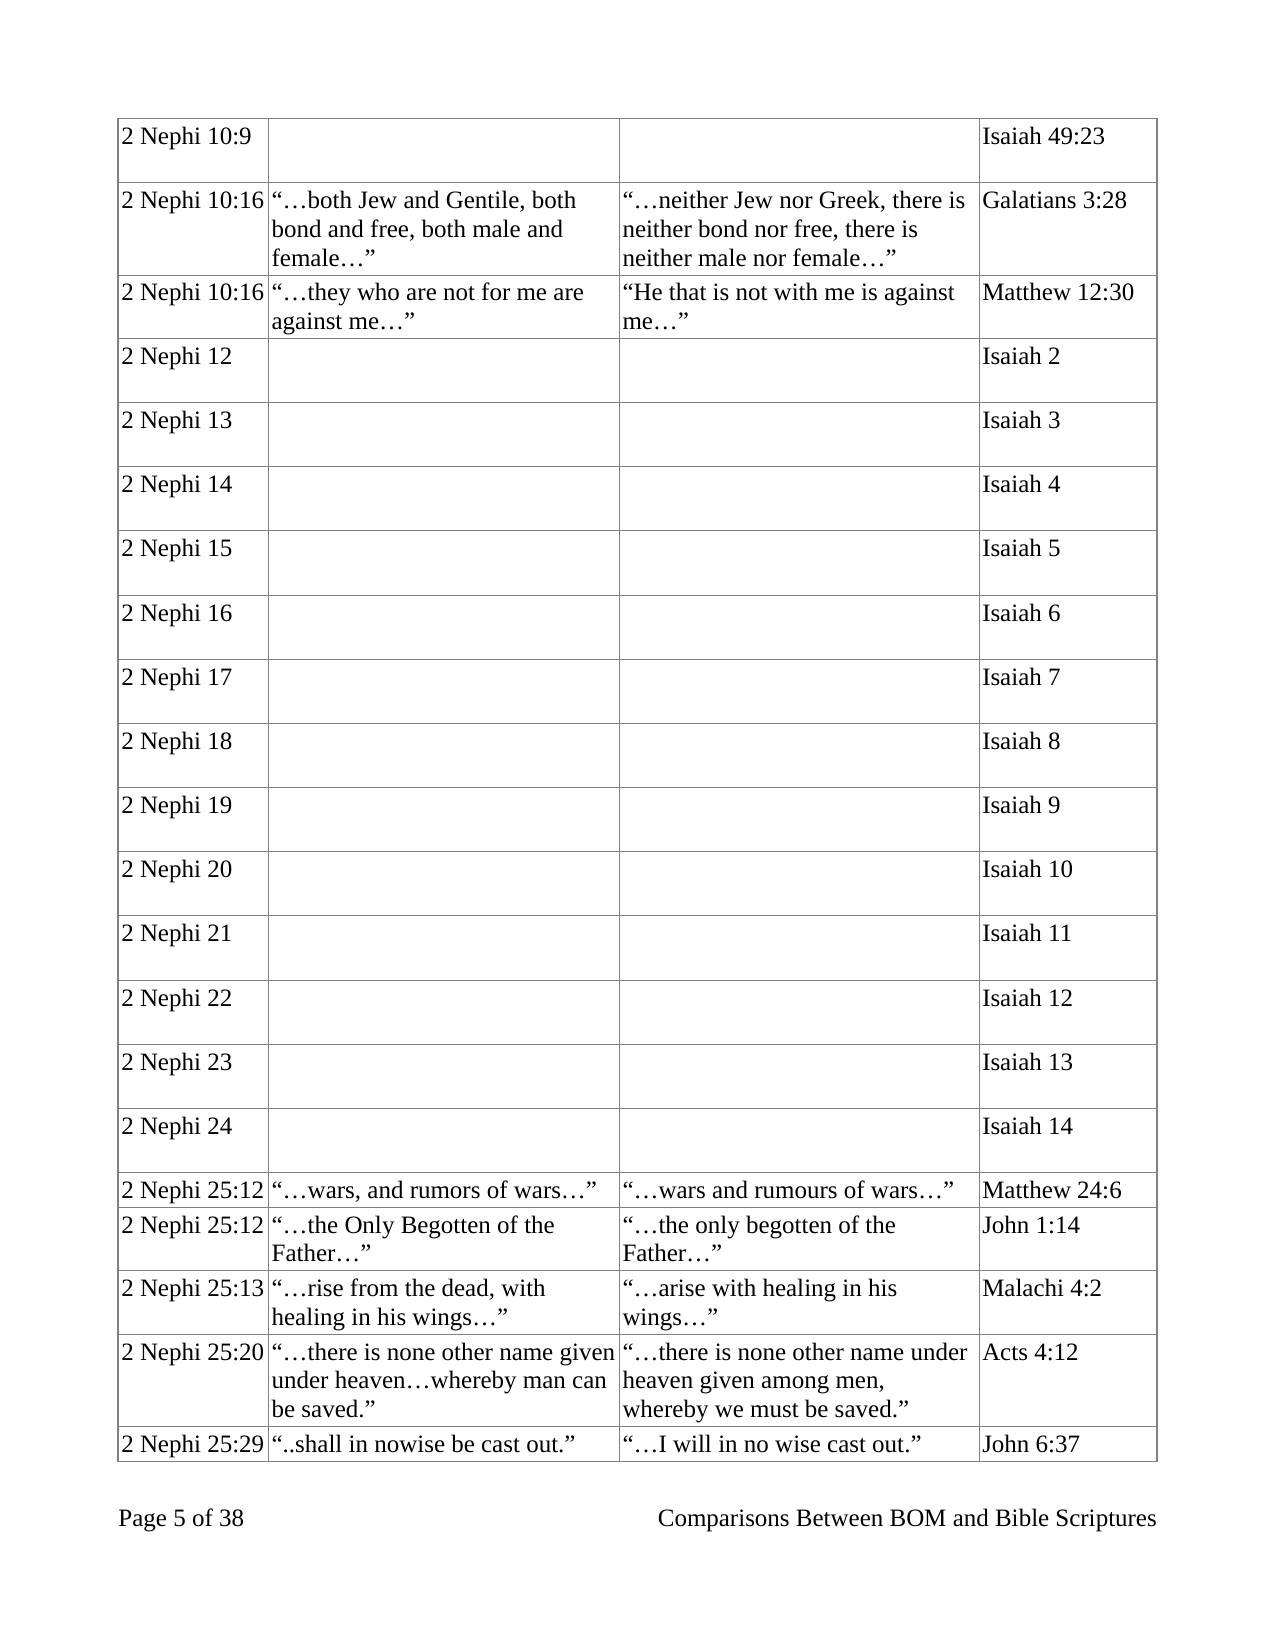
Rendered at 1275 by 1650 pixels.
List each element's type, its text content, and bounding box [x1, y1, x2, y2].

table_cell Matthew 12:30 [980, 276, 1156, 338]
table_cell “…the only begotten of the Father…” [620, 1208, 979, 1270]
table_cell [620, 596, 979, 659]
table_cell 2 Nephi 23 [119, 1045, 268, 1108]
table_cell Matthew 24:6 [980, 1173, 1156, 1207]
table_cell 2 Nephi 22 [119, 981, 268, 1044]
table_cell “…they who are not for me are against me…” [269, 276, 619, 338]
table_cell 2 Nephi 19 [119, 788, 268, 851]
table_cell [620, 724, 979, 787]
table_cell Isaiah 7 [980, 660, 1156, 723]
table_cell [269, 660, 619, 723]
table_cell 2 Nephi 18 [119, 724, 268, 787]
table_cell [620, 119, 979, 182]
table_cell 2 Nephi 25:12 [119, 1173, 268, 1207]
table_cell [620, 916, 979, 979]
table_cell Isaiah 6 [980, 596, 1156, 659]
table_cell 2 Nephi 10:16 [119, 183, 268, 274]
table_cell [620, 1109, 979, 1172]
table_cell John 6:37 [980, 1427, 1156, 1461]
table_cell Isaiah 9 [980, 788, 1156, 851]
table_cell [620, 660, 979, 723]
table_cell 2 Nephi 20 [119, 852, 268, 915]
table_cell [269, 596, 619, 659]
table_cell Isaiah 5 [980, 531, 1156, 594]
table_cell 2 Nephi 25:12 [119, 1208, 268, 1270]
table_cell [269, 916, 619, 979]
table_cell 2 Nephi 15 [119, 531, 268, 594]
table_cell [620, 467, 979, 530]
table_cell “…there is none other name given under heaven…whereby man can be saved.” [269, 1335, 619, 1426]
table_cell Isaiah 4 [980, 467, 1156, 530]
table_cell [269, 339, 619, 402]
table_cell “…neither Jew nor Greek, there is neither bond nor free, there is neither male nor female…” [620, 183, 979, 274]
table_cell 2 Nephi 16 [119, 596, 268, 659]
table_cell Isaiah 14 [980, 1109, 1156, 1172]
table_cell “…wars, and rumors of wars…” [269, 1173, 619, 1207]
table_cell Isaiah 13 [980, 1045, 1156, 1108]
table_cell [269, 531, 619, 594]
table_cell Galatians 3:28 [980, 183, 1156, 274]
table_cell Malachi 4:2 [980, 1271, 1156, 1334]
table_cell [620, 403, 979, 466]
table_cell [269, 788, 619, 851]
table_cell “…rise from the dead, with healing in his wings…” [269, 1271, 619, 1334]
table_cell [269, 981, 619, 1044]
table_cell Acts 4:12 [980, 1335, 1156, 1426]
table_cell 2 Nephi 12 [119, 339, 268, 402]
table_cell 2 Nephi 13 [119, 403, 268, 466]
table_cell [620, 852, 979, 915]
table_cell “…I will in no wise cast out.” [620, 1427, 979, 1461]
table_cell 2 Nephi 21 [119, 916, 268, 979]
table_cell “…the Only Begotten of the Father…” [269, 1208, 619, 1270]
table_cell 2 Nephi 10:9 [119, 119, 268, 182]
table_cell Isaiah 2 [980, 339, 1156, 402]
table_cell [620, 339, 979, 402]
table_cell [269, 724, 619, 787]
table_cell Isaiah 3 [980, 403, 1156, 466]
table_cell [620, 981, 979, 1044]
table_cell Isaiah 8 [980, 724, 1156, 787]
table_cell Isaiah 49:23 [980, 119, 1156, 182]
table_cell “He that is not with me is against me…” [620, 276, 979, 338]
table_cell 2 Nephi 14 [119, 467, 268, 530]
table_cell “…arise with healing in his wings…” [620, 1271, 979, 1334]
table_cell 2 Nephi 25:20 [119, 1335, 268, 1426]
table_cell [269, 403, 619, 466]
table_cell “…both Jew and Gentile, both bond and free, both male and female…” [269, 183, 619, 274]
table_cell 2 Nephi 10:16 [119, 276, 268, 338]
table_cell “..shall in nowise be cast out.” [269, 1427, 619, 1461]
table_cell [269, 1045, 619, 1108]
table_cell [620, 531, 979, 594]
table_cell [269, 1109, 619, 1172]
table_cell 2 Nephi 17 [119, 660, 268, 723]
table_cell Isaiah 11 [980, 916, 1156, 979]
table_cell 2 Nephi 25:13 [119, 1271, 268, 1334]
table_cell [269, 119, 619, 182]
table_cell [620, 1045, 979, 1108]
table_cell John 1:14 [980, 1208, 1156, 1270]
table_cell “…there is none other name under heaven given among men, whereby we must be saved.” [620, 1335, 979, 1426]
table_cell 2 Nephi 24 [119, 1109, 268, 1172]
table_cell [620, 788, 979, 851]
table_cell 2 Nephi 25:29 [119, 1427, 268, 1461]
table_cell “…wars and rumours of wars…” [620, 1173, 979, 1207]
table_cell Isaiah 12 [980, 981, 1156, 1044]
table_cell Isaiah 10 [980, 852, 1156, 915]
table_cell [269, 467, 619, 530]
table_cell [269, 852, 619, 915]
